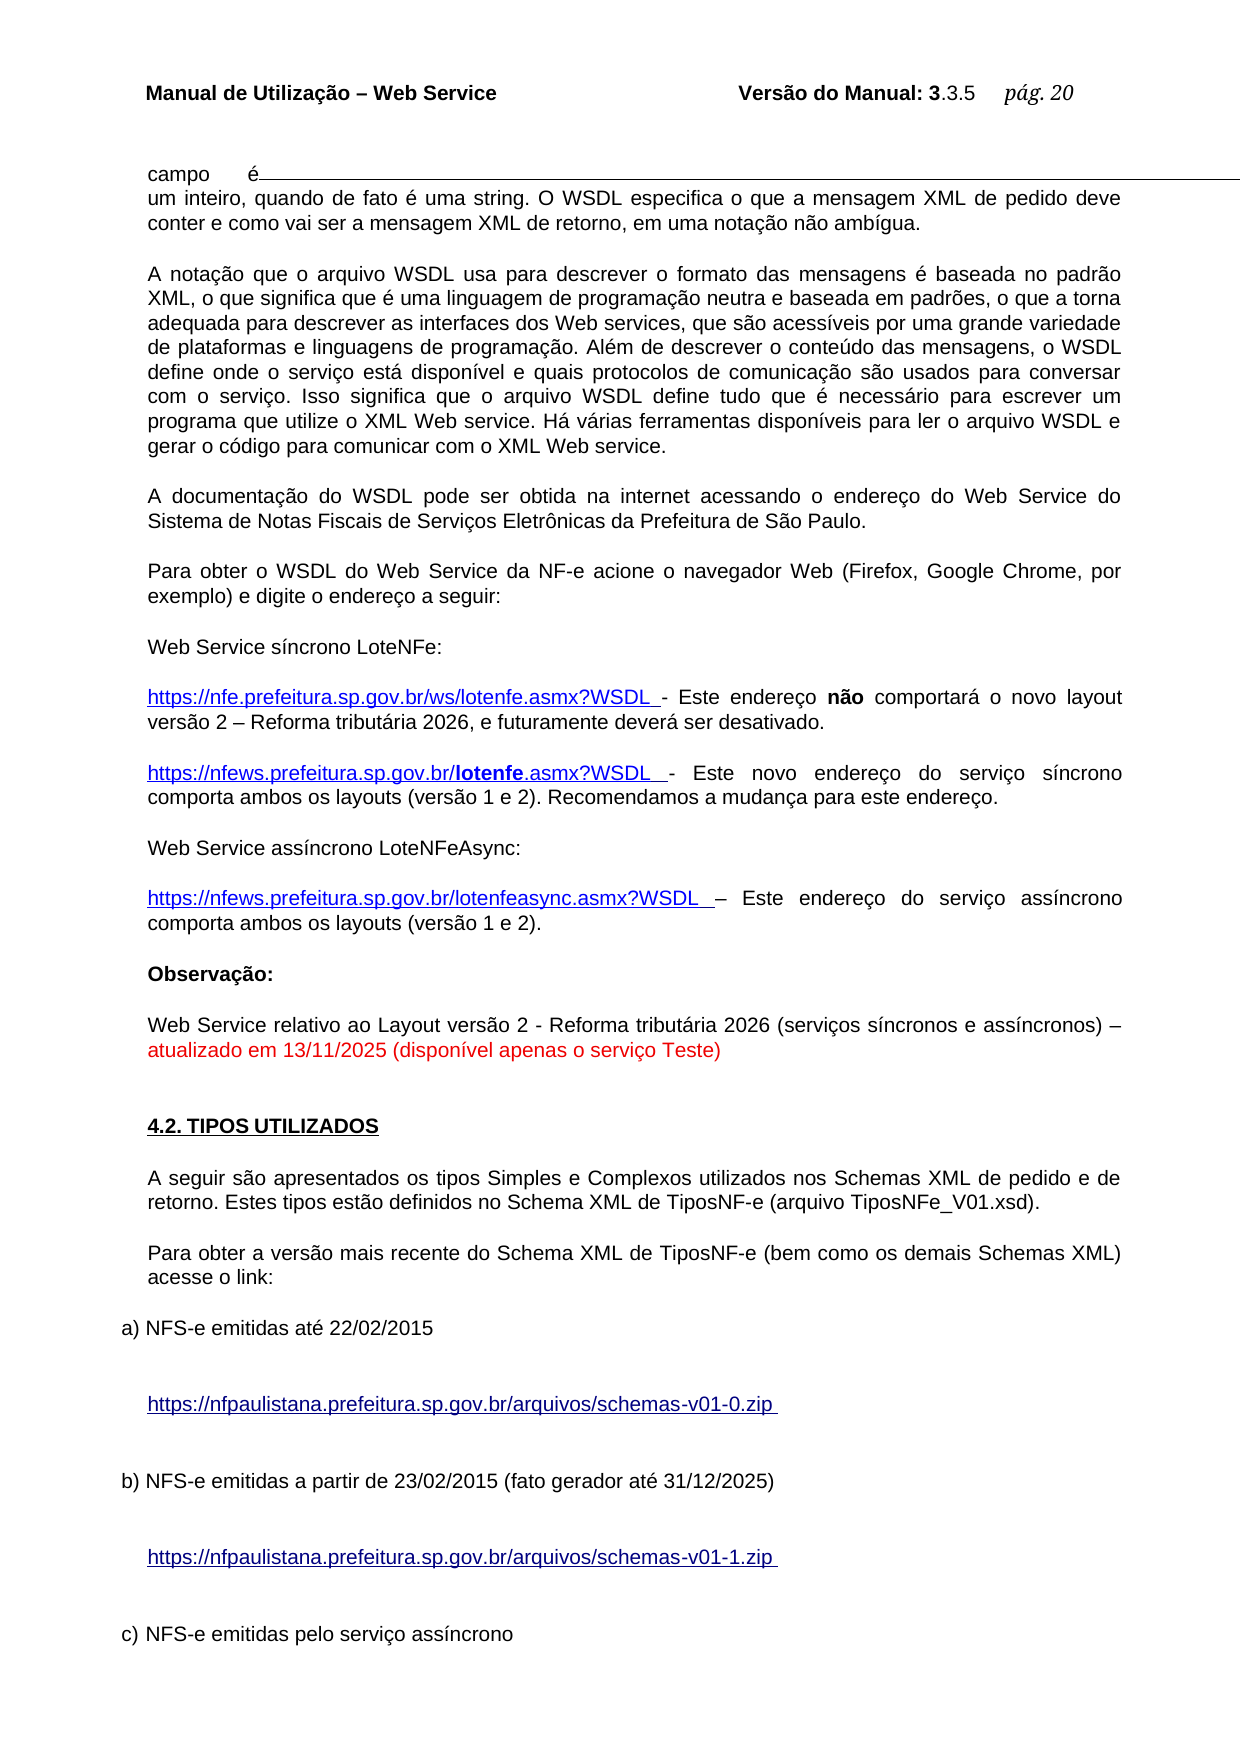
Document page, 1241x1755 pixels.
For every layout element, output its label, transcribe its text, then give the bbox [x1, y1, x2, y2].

text https://nfews.prefeitura.sp.gov.br/lotenfe.asmx?WSDL - Este novo endereço do serviço síncrono comporta ambos os layouts (versão 1 e 2). Recomendamos a mudança para este endereço. [147, 760, 1123, 809]
text Para obter o WSDL do Web Service da NF-e acione o navegador Web (Firefox, Google Chrome, por exemplo) e digite o endereço a seguir: [147, 559, 1123, 608]
text Para obter a versão mais recente do Schema XML de TiposNF-e (bem como os demais Schemas XML) acesse o link: [147, 1241, 1123, 1289]
list NFS-e emitidas a partir de 23/02/2015 (fato gerador até 31/12/2025) [121, 1468, 1123, 1492]
text A documentação do WSDL pode ser obtida na internet acessando o endereço do Web Service do Sistema de Notas Fiscais de Serviços Eletrônicas da Prefeitura de São Paulo. [147, 484, 1123, 533]
text https://nfpaulistana.prefeitura.sp.gov.br/arquivos/schemas-v01-0.zip [147, 1392, 1131, 1416]
text Web Service assíncrono LoteNFeAsync: [147, 836, 1123, 859]
list NFS-e emitidas pelo serviço assíncrono [121, 1621, 1123, 1645]
text campo é um inteiro, quando de fato é uma string. O WSDL especifica o que a mensagem XML de pedido deve conter e como vai ser a mensagem XML de retorno, em uma notação não ambígua. [147, 162, 1123, 235]
text https://nfews.prefeitura.sp.gov.br/lotenfeasync.asmx?WSDL – Este endereço do serviço assíncrono comporta ambos os layouts (versão 1 e 2). [147, 886, 1123, 935]
text A seguir são apresentados os tipos Simples e Complexos utilizados nos Schemas XML de pedido e de retorno. Estes tipos estão definidos no Schema XML de TiposNF-e (arquivo TiposNFe_V01.xsd). [147, 1165, 1123, 1214]
text A notação que o arquivo WSDL usa para descrever o formato das mensagens é baseada no padrão XML, o que significa que é uma linguagem de programação neutra e baseada em padrões, o que a torna adequada para descrever as interfaces dos Web services, que são acessíveis por uma grande variedade de plataformas e linguagens de programação. Além de descrever o conteúdo das mensagens, o WSDL define onde o serviço está disponível e quais protocolos de comunicação são usados para conversar com o serviço. Isso significa que o arquivo WSDL define tudo que é necessário para escrever um programa que utilize o XML Web service. Há várias ferramentas disponíveis para ler o arquivo WSDL e gerar o código para comunicar com o XML Web service. [147, 261, 1123, 457]
text https://nfpaulistana.prefeitura.sp.gov.br/arquivos/schemas-v01-1.zip [147, 1545, 1131, 1569]
text Observação: [147, 961, 1131, 985]
text Web Service síncrono LoteNFe: [147, 634, 1123, 658]
subtitle 4.2. TIPOS UTILIZADOS [147, 1114, 1131, 1138]
list NFS-e emitidas até 22/02/2015 [121, 1316, 1123, 1340]
text https://nfe.prefeitura.sp.gov.br/ws/lotenfe.asmx?WSDL - Este endereço não comportará o novo layout versão 2 – Reforma tributária 2026, e futuramente deverá ser desativado. [147, 685, 1123, 734]
text Web Service relativo ao Layout versão 2 - Reforma tributária 2026 (serviços síncronos e assíncronos) – atualizado em 13/11/2025 (disponível apenas o serviço Teste) [147, 1013, 1123, 1061]
